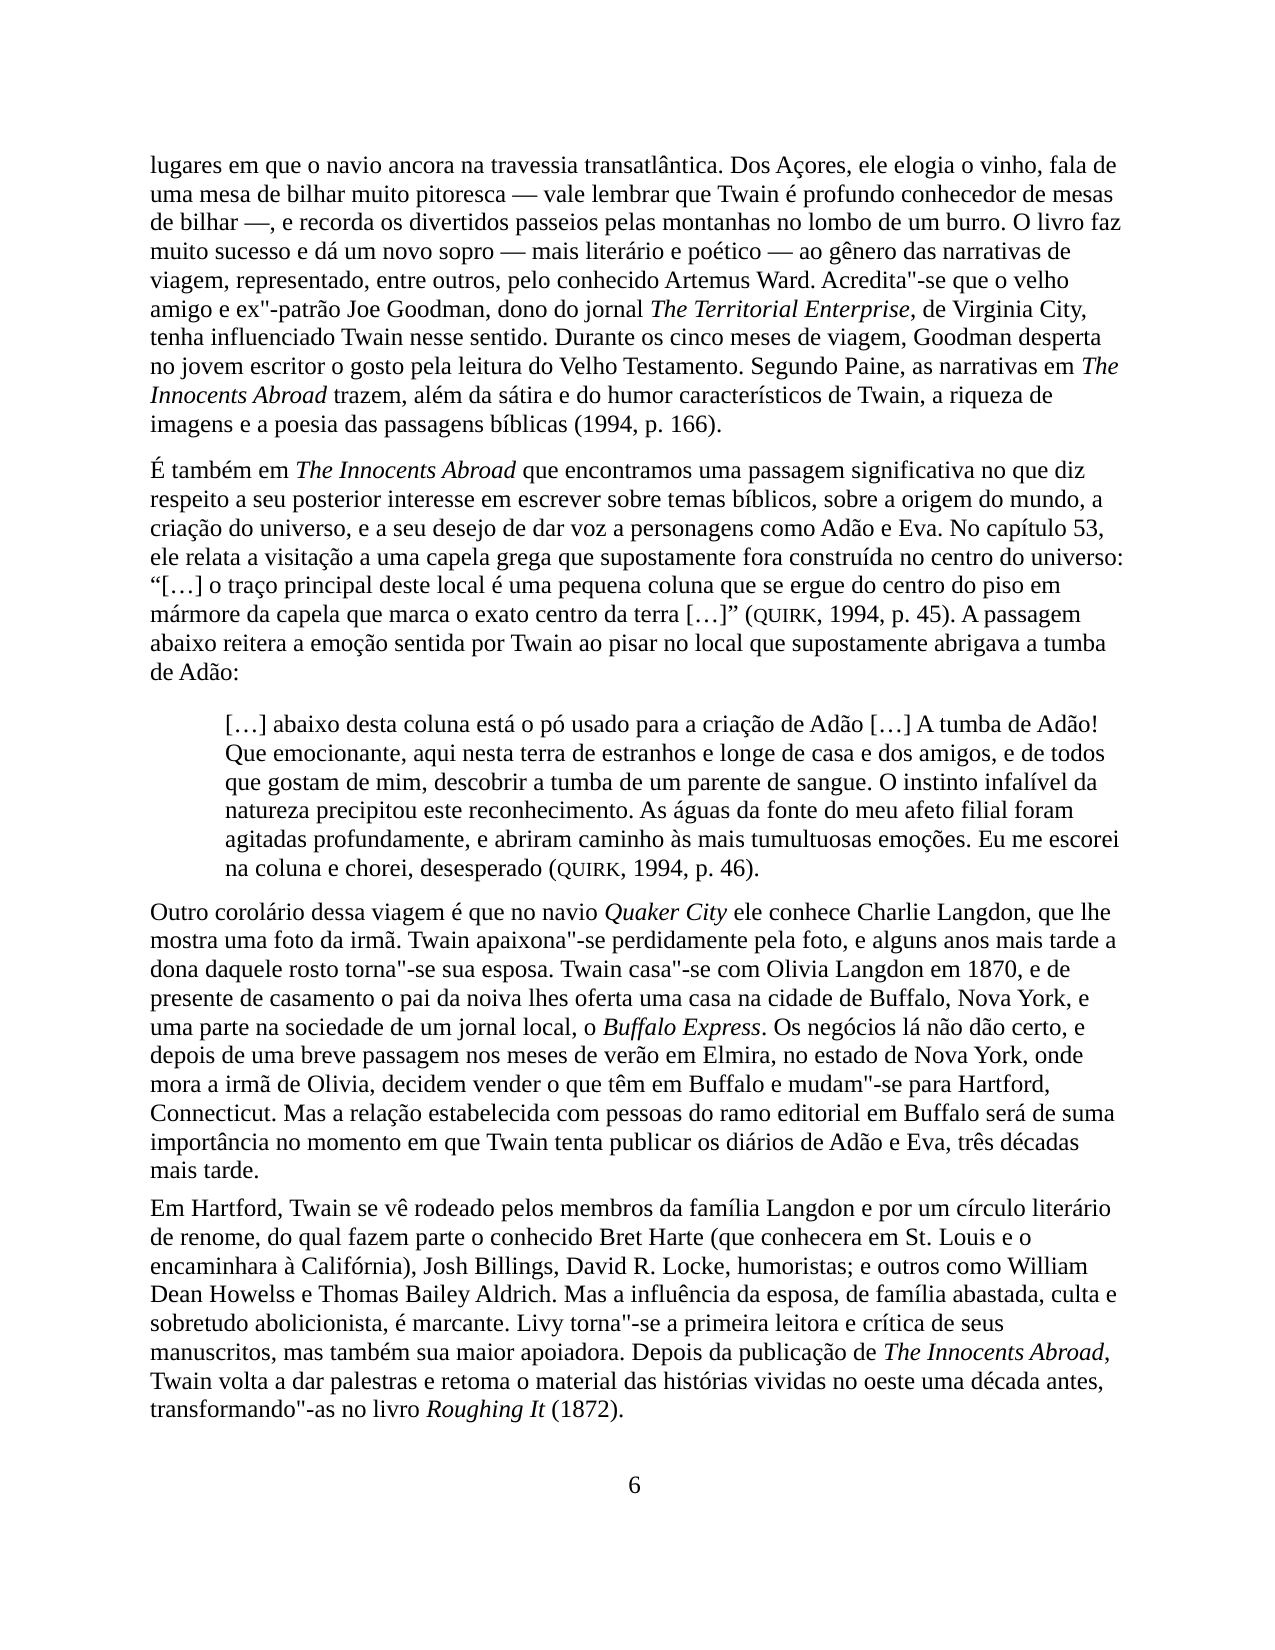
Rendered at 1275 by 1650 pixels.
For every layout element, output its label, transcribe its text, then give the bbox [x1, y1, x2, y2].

text Em Hartford, Twain se vê rodeado pelos membros da família Langdon e por um círculo literário de renome, do qual fazem parte o conhecido Bret Harte (que conhecera em St. Louis e o encaminhara à Califórnia), Josh Billings, David R. Locke, humoristas; e outros como William Dean Howelss e Thomas Bailey Aldrich. Mas a influência da esposa, de família abastada, culta e sobretudo abolicionista, é marcante. Livy torna"-se a primeira leitora e crítica de seus manuscritos, mas também sua maior apoiadora. Depois da publicação de The Innocents Abroad, Twain volta a dar palestras e retoma o material das histórias vividas no oeste uma década antes, transformando"-as no livro Roughing It (1872). [150, 1193, 1125, 1423]
text […] abaixo desta coluna está o pó usado para a criação de Adão […] A tumba de Adão! Que emocionante, aqui nesta terra de estranhos e longe de casa e dos amigos, e de todos que gostam de mim, descobrir a tumba de um parente de sangue. O instinto infalível da natureza precipitou este reconhecimento. As águas da fonte do meu afeto filial foram agitadas profundamente, e abriram caminho às mais tumultuosas emoções. Eu me escorei na coluna e chorei, desesperado (quirk, 1994, p. 46). [225, 709, 1125, 882]
text Outro corolário dessa viagem é que no navio Quaker City ele conhece Charlie Langdon, que lhe mostra uma foto da irmã. Twain apaixona"-se perdidamente pela foto, e alguns anos mais tarde a dona daquele rosto torna"-se sua esposa. Twain casa"-se com Olivia Langdon em 1870, e de presente de casamento o pai da noiva lhes oferta uma casa na cidade de Buffalo, Nova York, e uma parte na sociedade de um jornal local, o Buffalo Express. Os negócios lá não dão certo, e depois de uma breve passagem nos meses de verão em Elmira, no estado de Nova York, onde mora a irmã de Olivia, decidem vender o que têm em Buffalo e mudam"-se para Hartford, Connecticut. Mas a relação estabelecida com pessoas do ramo editorial em Buffalo será de suma importância no momento em que Twain tenta publicar os diários de Adão e Eva, três décadas mais tarde. [150, 897, 1125, 1184]
text lugares em que o navio ancora na travessia transatlântica. Dos Açores, ele elogia o vinho, fala de uma mesa de bilhar muito pitoresca — vale lembrar que Twain é profundo conhecedor de mesas de bilhar —, e recorda os divertidos passeios pelas montanhas no lombo de um burro. O livro faz muito sucesso e dá um novo sopro — mais literário e poético — ao gênero das narrativas de viagem, representado, entre outros, pelo conhecido Artemus Ward. Acredita"-se que o velho amigo e ex"-patrão Joe Goodman, dono do jornal The Territorial Enterprise, de Virginia City, tenha influenciado Twain nesse sentido. Durante os cinco meses de viagem, Goodman desperta no jovem escritor o gosto pela leitura do Velho Testamento. Segundo Paine, as narrativas em The Innocents Abroad trazem, além da sátira e do humor característicos de Twain, a riqueza de imagens e a poesia das passagens bíblicas (1994, p. 166). [150, 150, 1125, 437]
text É também em The Innocents Abroad que encontramos uma passagem significativa no que diz respeito a seu posterior interesse em escrever sobre temas bíblicos, sobre a origem do mundo, a criação do universo, e a seu desejo de dar voz a personagens como Adão e Eva. No capítulo 53, ele relata a visitação a uma capela grega que supostamente fora construída no centro do universo: “[…] o traço principal deste local é uma pequena coluna que se ergue do centro do piso em mármore da capela que marca o exato centro da terra […]” (quirk, 1994, p. 45). A passagem abaixo reitera a emoção sentida por Twain ao pisar no local que supostamente abrigava a tumba de Adão: [150, 455, 1125, 685]
